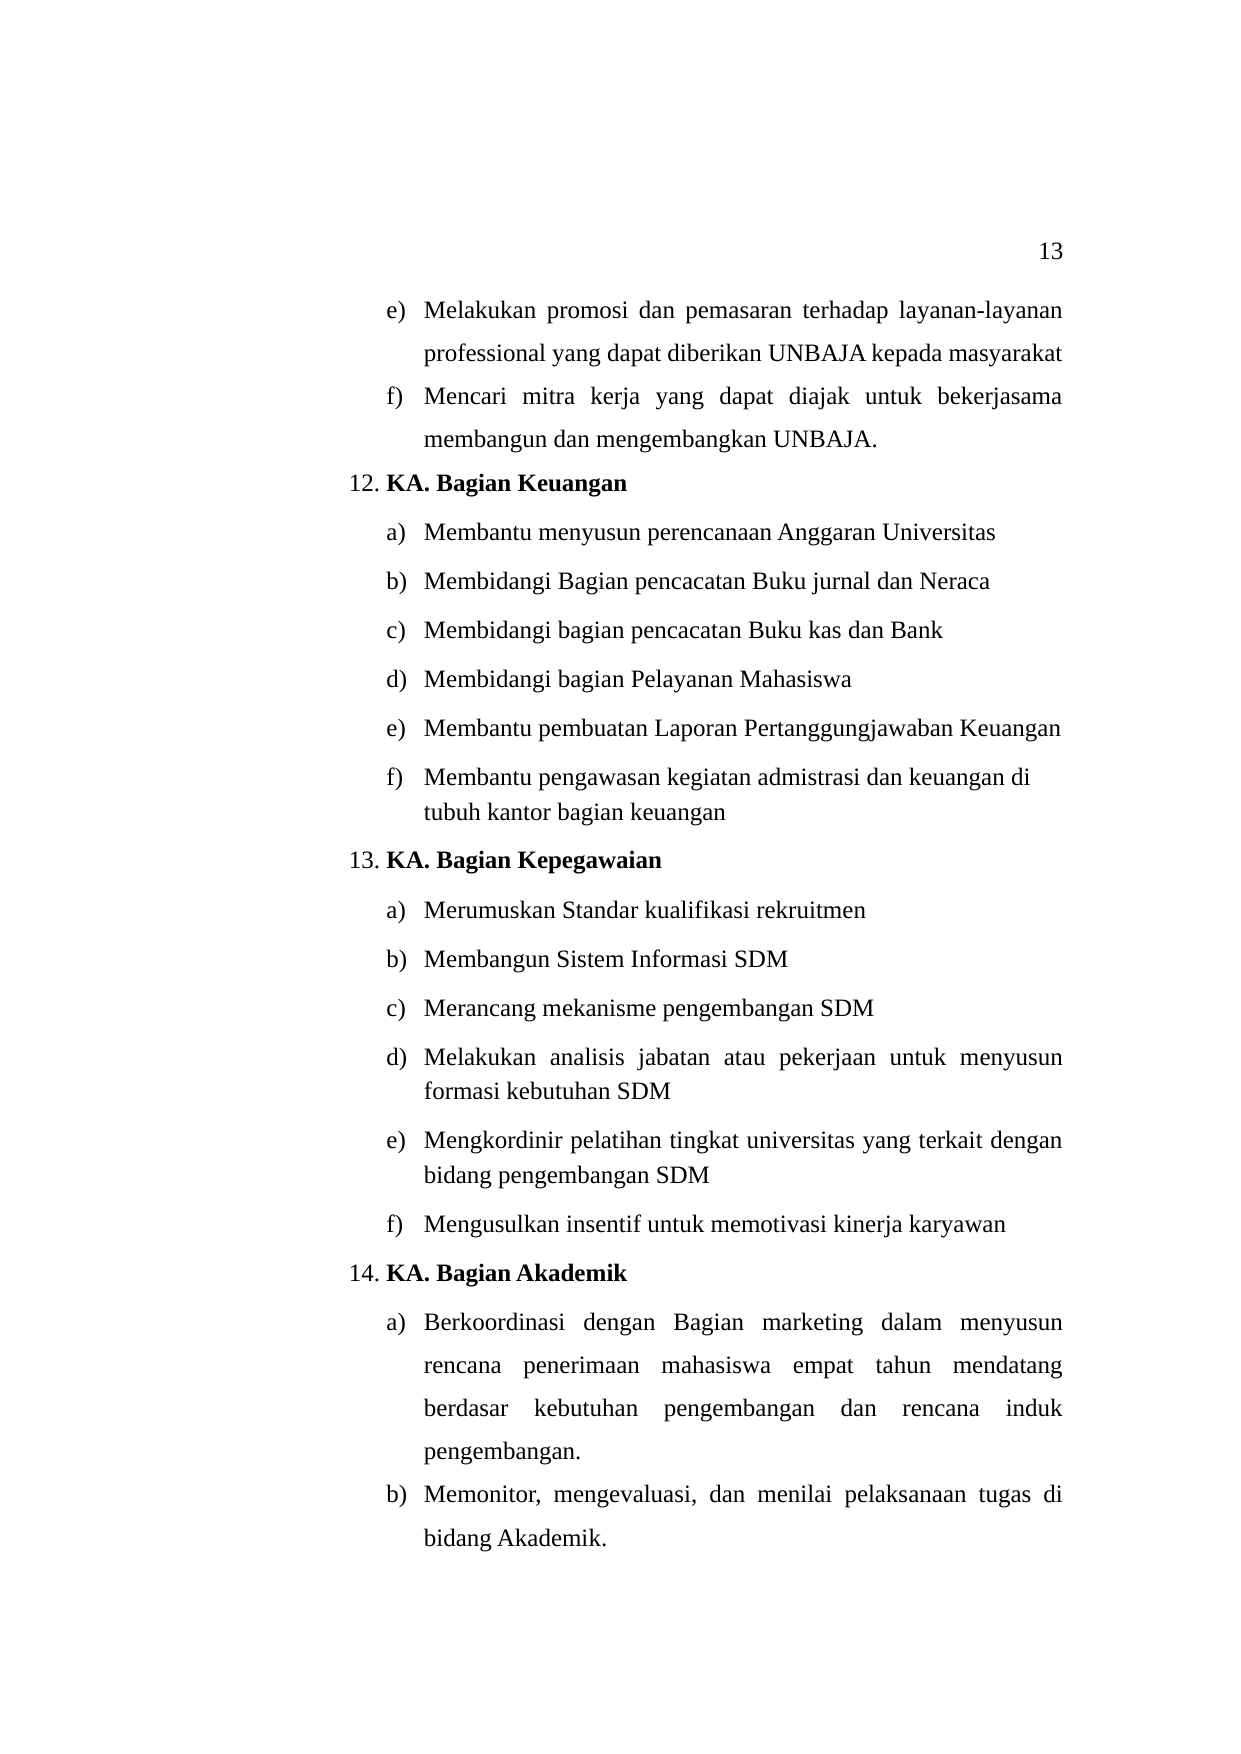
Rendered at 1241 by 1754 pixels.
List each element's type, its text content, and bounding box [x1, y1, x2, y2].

list Membangun Sistem Informasi SDM [386, 944, 1063, 972]
list Membidangi bagian pencacatan Buku kas dan Bank [386, 615, 1063, 644]
list KA. Bagian Keuangan [349, 468, 1063, 496]
list Memonitor, mengevaluasi, dan menilai pelaksanaan tugas di bidang Akademik. [386, 1479, 1063, 1551]
list Membidangi Bagian pencacatan Buku jurnal dan Neraca [386, 566, 1063, 594]
list Melakukan analisis jabatan atau pekerjaan untuk menyusun formasi kebutuhan SDM [386, 1042, 1063, 1105]
list Mengusulkan insentif untuk memotivasi kinerja karyawan [386, 1209, 1063, 1238]
list Membidangi bagian Pelayanan Mahasiswa [386, 664, 1063, 693]
list Mengkordinir pelatihan tingkat universitas yang terkait dengan bidang pengembangan SDM [386, 1125, 1063, 1189]
list Merumuskan Standar kualifikasi rekruitmen [386, 895, 1063, 923]
list Membantu pembuatan Laporan Pertanggungjawaban Keuangan [386, 713, 1063, 742]
list Berkoordinasi dengan Bagian marketing dalam menyusun rencana penerimaan mahasiswa empat tahun mendatang berdasar kebutuhan pengembangan dan rencana induk pengembangan. [386, 1307, 1063, 1465]
list Membantu menyusun perencanaan Anggaran Universitas [386, 517, 1063, 546]
list Mencari mitra kerja yang dapat diajak untuk bekerjasama membangun dan mengembangkan UNBAJA. [386, 381, 1063, 453]
list Membantu pengawasan kegiatan admistrasi dan keuangan di tubuh kantor bagian keuangan [386, 762, 1063, 825]
list Melakukan promosi dan pemasaran terhadap layanan-layanan professional yang dapat diberikan UNBAJA kepada masyarakat [386, 295, 1063, 367]
list Merancang mekanisme pengembangan SDM [386, 993, 1063, 1022]
list KA. Bagian Akademik [349, 1258, 1063, 1287]
list KA. Bagian Kepegawaian [349, 846, 1063, 874]
